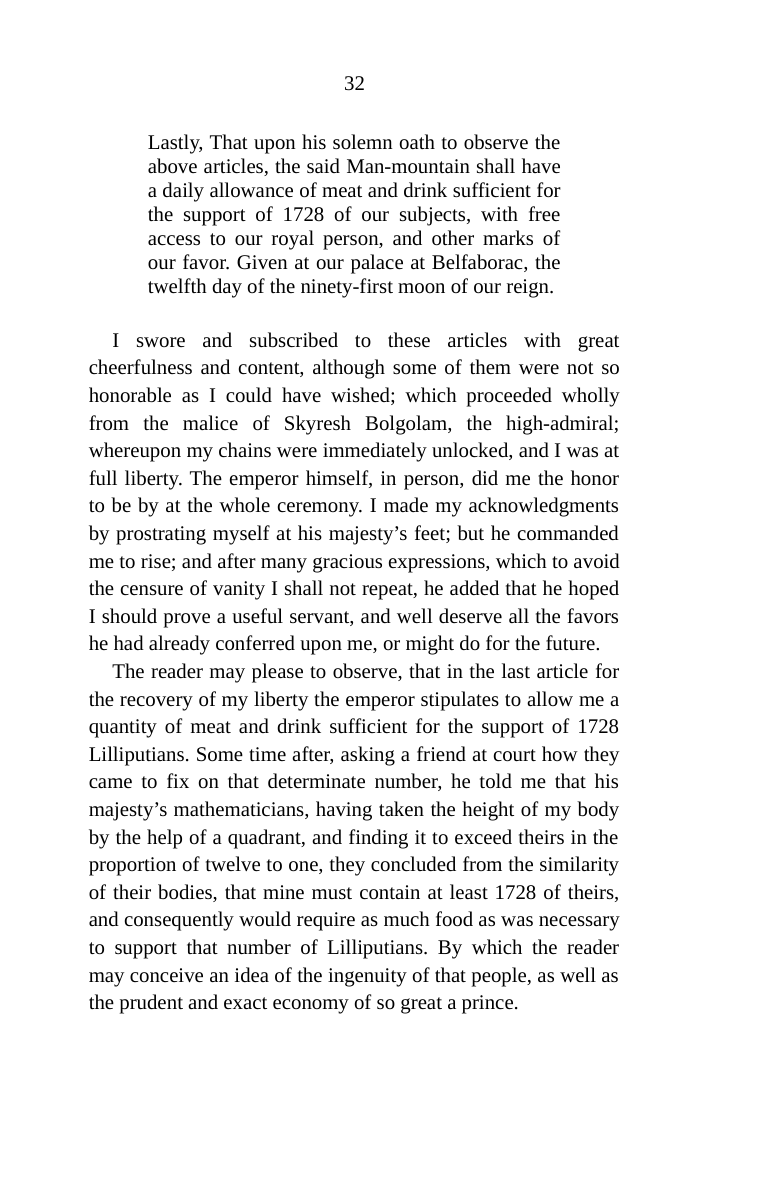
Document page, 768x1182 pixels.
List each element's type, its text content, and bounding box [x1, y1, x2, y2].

text I swore and subscribed to these articles with great cheerfulness and content, although some of them were not so honorable as I could have wished; which proceeded wholly from the malice of Skyresh Bolgolam, the high-admiral; whereupon my chains were immediately unlocked, and I was at full liberty. The emperor himself, in person, did me the honor to be by at the whole ceremony. I made my acknowledgments by prostrating myself at his majesty’s feet; but he commanded me to rise; and after many gracious expressions, which to avoid the censure of vanity I shall not repeat, he added that he hoped I should prove a useful servant, and well deserve all the favors he had already conferred upon me, or might do for the future. [88, 328, 620, 655]
text The reader may please to observe, that in the last article for the recovery of my liberty the emperor stipulates to allow me a quantity of meat and drink sufficient for the support of 1728 Lilliputians. Some time after, asking a friend at court how they came to fix on that determinate number, he told me that his majesty’s mathematicians, having taken the height of my body by the help of a quadrant, and finding it to exceed theirs in the proportion of twelve to one, they concluded from the similarity of their bodies, that mine must contain at least 1728 of theirs, and consequently would require as much food as was necessary to support that number of Lilliputians. By which the reader may conceive an idea of the ingenuity of that people, as well as the prudent and exact economy of so great a prince. [88, 659, 620, 1014]
text Lastly, That upon his solemn oath to observe the above articles, the said Man-mountain shall have a daily allowance of meat and drink sufficient for the support of 1728 of our subjects, with free access to our royal person, and other marks of our favor. Given at our palace at Belfaborac, the twelfth day of the ninety-first moon of our reign. [148, 130, 561, 298]
